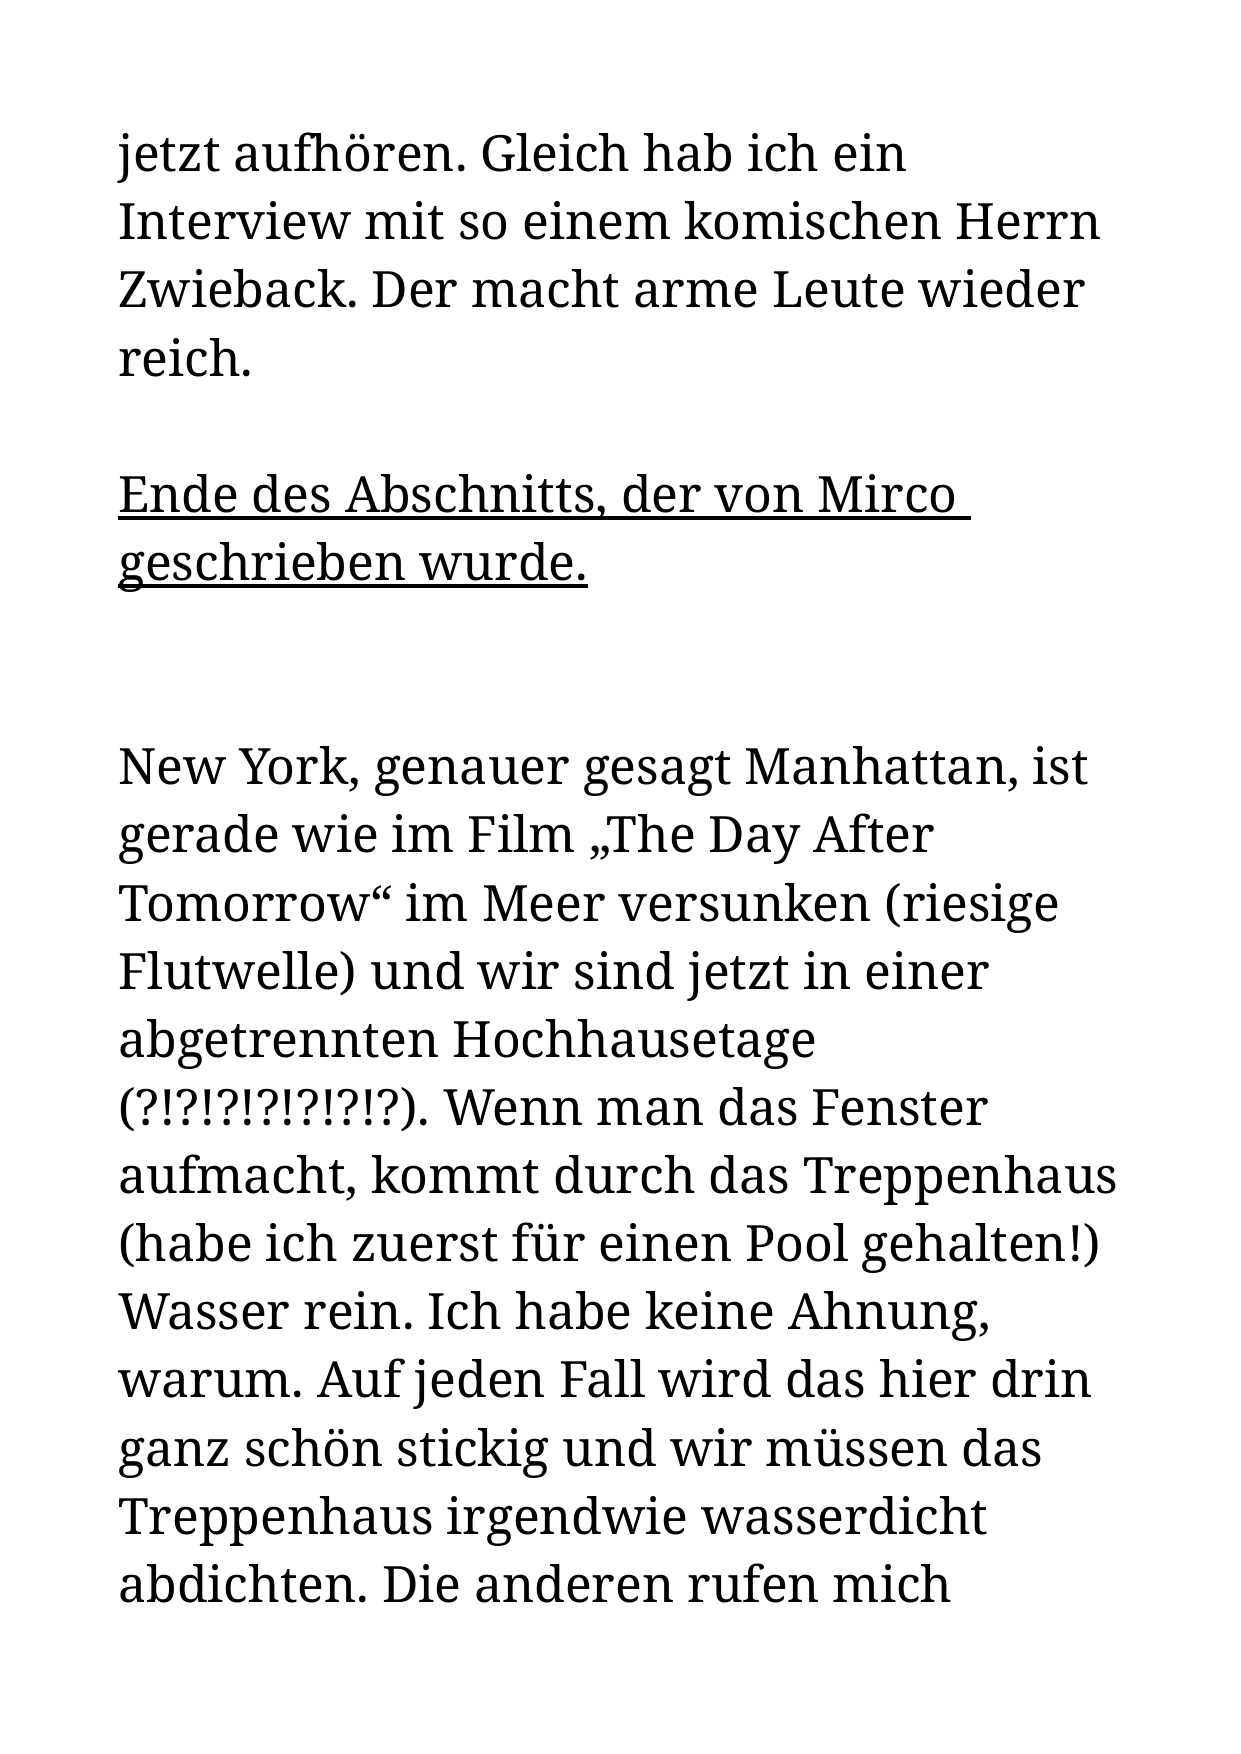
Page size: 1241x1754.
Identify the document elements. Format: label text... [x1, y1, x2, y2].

text Ende des Abschnitts, der von Mirco geschrieben wurde. [118, 459, 1122, 595]
text Liebes Tagebuch, heute bin ich in New Jork York. Diese Idioten in den Jets haben wir abgeschüttelt und wenn Free nochmals ein Flugzeug fliegt, steige ich NICHT ein. Der Kerl kann ja gar nichts. Kann der eigentlich bis drei zählen? Da will der eine einfache 180° Kurve mit einer 757 fliegen und bringt uns alle in Lebensgefahr!!! Wenn ich nicht heldenhaft noch das Flugzeug gerättet gerettet hätte, waren wir alle tot. Ich habe das Flugzeug im Meer gelandet und wir trieben auf eine Werft zu. Da war so ein MEGA Schiff so ganz teuer und so und wir sind dagegen gefahren!!! Dann ist das Schiff gesunken und der Kapitän war ziemlich sauer. Bestimmt auf Free. Hätte der nicht diese 180° Kurve geflogen, wäre das alles nicht passiert. Ja, mein liebes Tagebuch, warum bin ich jetzt in New YORK??? Free, yury und ich schwammen schnell zu einem Rettungsboot des untergehenden Schiffes und ruderten damit weg. Auf einmal kommt dieser Idiot mit einem Motorboot aus der Werft und schießt auf uns! Und der hat uns auch getroffen! Mitten ins Boot. BUMM! Hat das geknallt. Aber ich nahm ein Ruder und schlägte schlug den Kapitän in dem Motorboot, der uns übrigens einholte, k.o. Dann fuhren wir mit dem Motorboot weiter in den nächsten Hafen und fuhren mit einem leeren Kreuzfahrtschiff! Aber irgendwie blieb das dann stehen. Dabei hab ich doch nur Waschmittel in eine überdimensionale Waschmaschine gefüllt. Naja, wir sind dann mit einem Rettungsboot weiter gefahren. Ich muss jetzt aufhören. Gleich hab ich ein Interview mit so einem komischen Herrn Zwieback. Der macht arme Leute wieder reich. [118, 118, 1122, 391]
text New York, genauer gesagt Manhattan, ist gerade wie im Film „The Day After Tomorrow“ im Meer versunken (riesige Flutwelle) und wir sind jetzt in einer abgetrennten Hochhausetage (?!?!?!?!?!?!?). Wenn man das Fenster aufmacht, kommt durch das Treppenhaus (habe ich zuerst für einen Pool gehalten!) Wasser rein. Ich habe keine Ahnung, warum. Auf jeden Fall wird das hier drin ganz schön stickig und wir müssen das Treppenhaus irgendwie wasserdicht abdichten. Die anderen rufen mich [118, 731, 1122, 1617]
